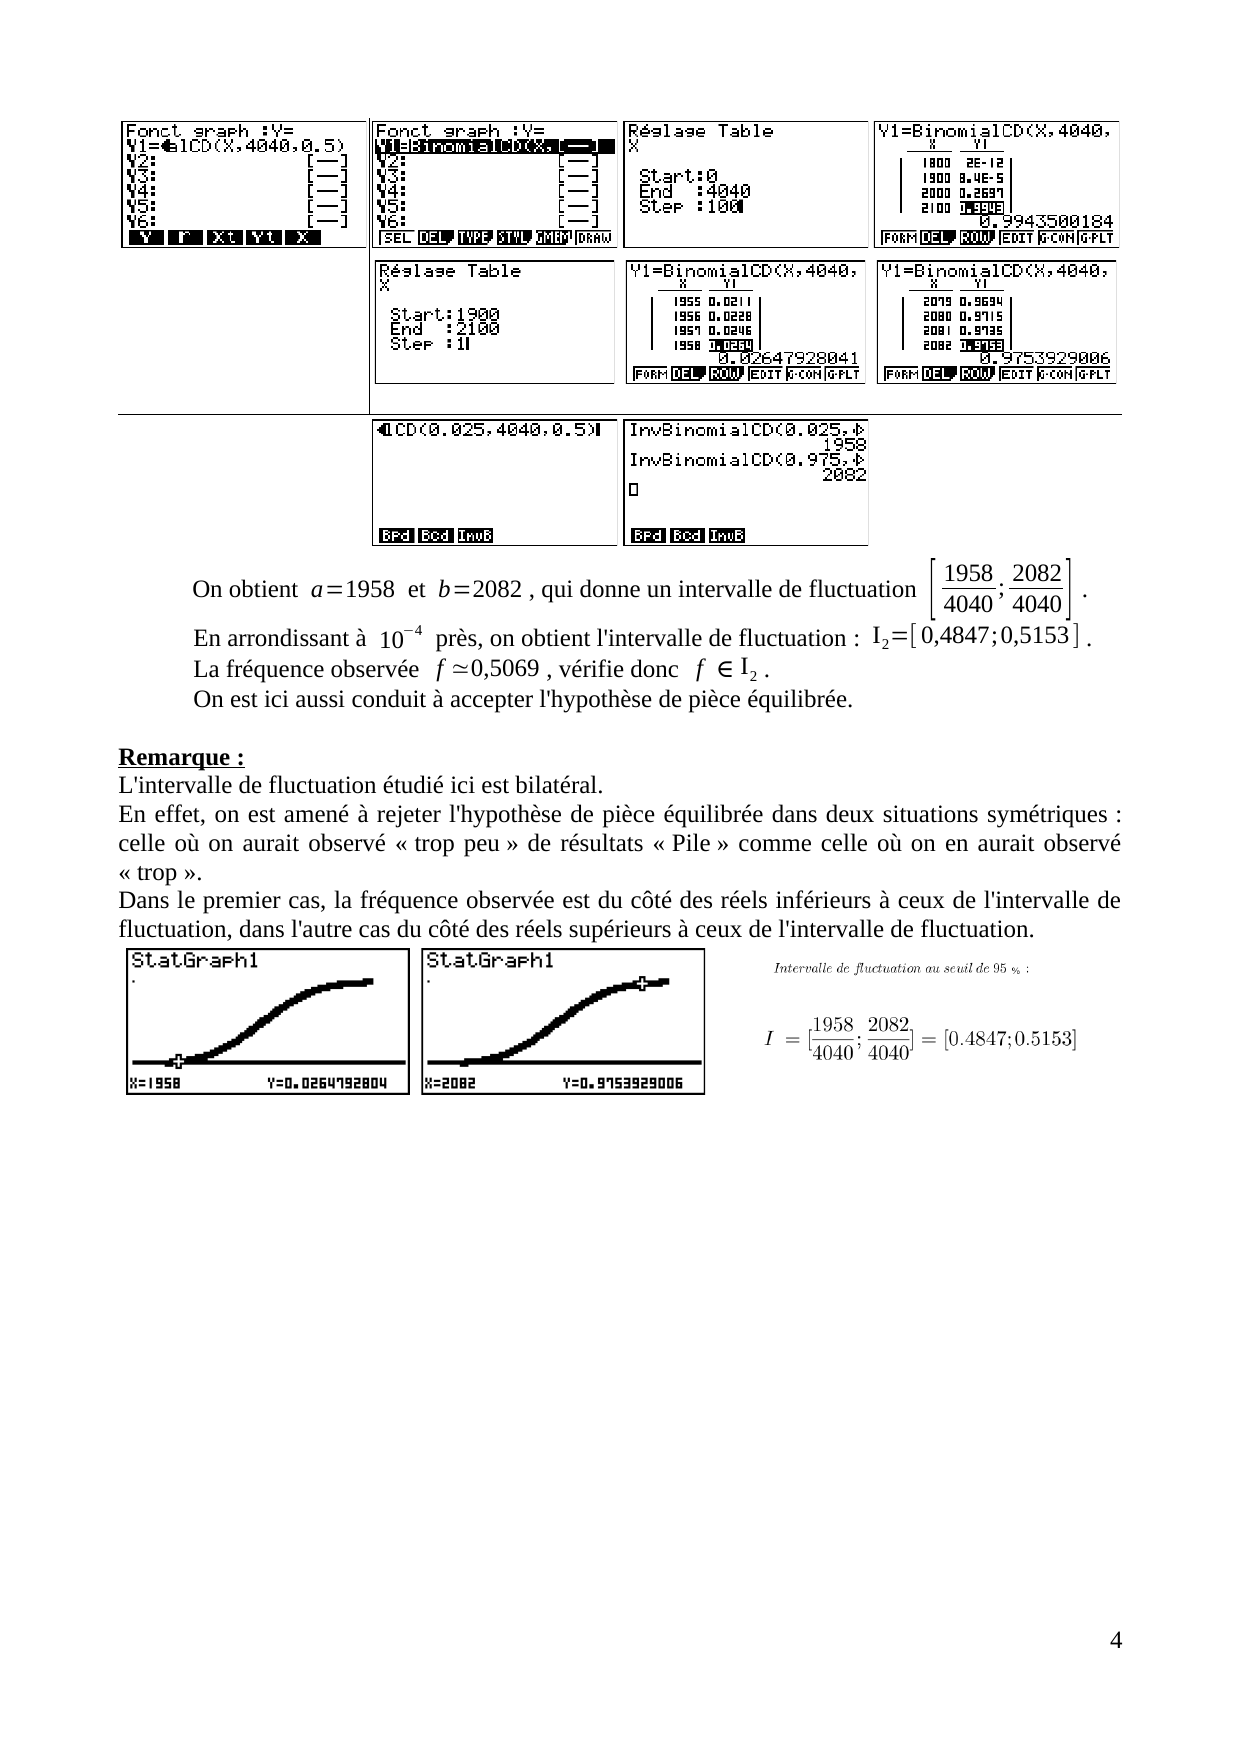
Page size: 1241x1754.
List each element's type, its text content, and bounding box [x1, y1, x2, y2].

table_header [120, 943, 416, 1106]
table_cell [369, 415, 620, 556]
table_cell [620, 415, 871, 556]
table_header [871, 118, 1122, 255]
text Remarque : [118, 742, 1122, 771]
table_cell [871, 255, 1122, 414]
table_cell [118, 415, 369, 556]
table_header [620, 118, 871, 255]
picture [623, 419, 869, 546]
list On est ici aussi conduit à accepter l'hypothèse de pièce équilibrée. [156, 684, 1122, 713]
picture [126, 948, 410, 1095]
picture [421, 948, 706, 1095]
text En effet, on est amené à rejeter l'hypothèse de pièce équilibrée dans deux situations symétriques : celle où on aurait observé « trop peu » de résultats « Pile » comme celle où on en aurait observé « trop ». [118, 799, 1122, 886]
picture [121, 121, 367, 248]
table_cell [118, 255, 369, 414]
picture [372, 121, 618, 248]
list La fréquence observée , vérifie donc ∈. [156, 653, 1122, 684]
text On obtient et , qui donne un intervalle de fluctuation . [118, 556, 1122, 621]
table_cell [620, 255, 871, 414]
table_cell [370, 255, 620, 414]
text Dans le premier cas, la fréquence observée est du côté des réels inférieurs à ceux de l'intervalle de fluctuation, dans l'autre cas du côté des réels supérieurs à ceux de l'intervalle de fluctuation. [118, 886, 1122, 943]
table_cell [871, 415, 1122, 556]
table_header [370, 118, 620, 255]
picture [372, 419, 618, 546]
table_header [118, 118, 369, 255]
picture [625, 260, 866, 384]
picture [623, 121, 869, 248]
picture [876, 260, 1117, 384]
text L'intervalle de fluctuation étudié ici est bilatéral. [118, 771, 1122, 799]
table_header [711, 943, 1123, 1106]
picture [873, 121, 1120, 248]
table_header [416, 943, 711, 1106]
list En arrondissant à près, on obtient l'intervalle de fluctuation : . [156, 621, 1122, 653]
picture [374, 260, 615, 384]
